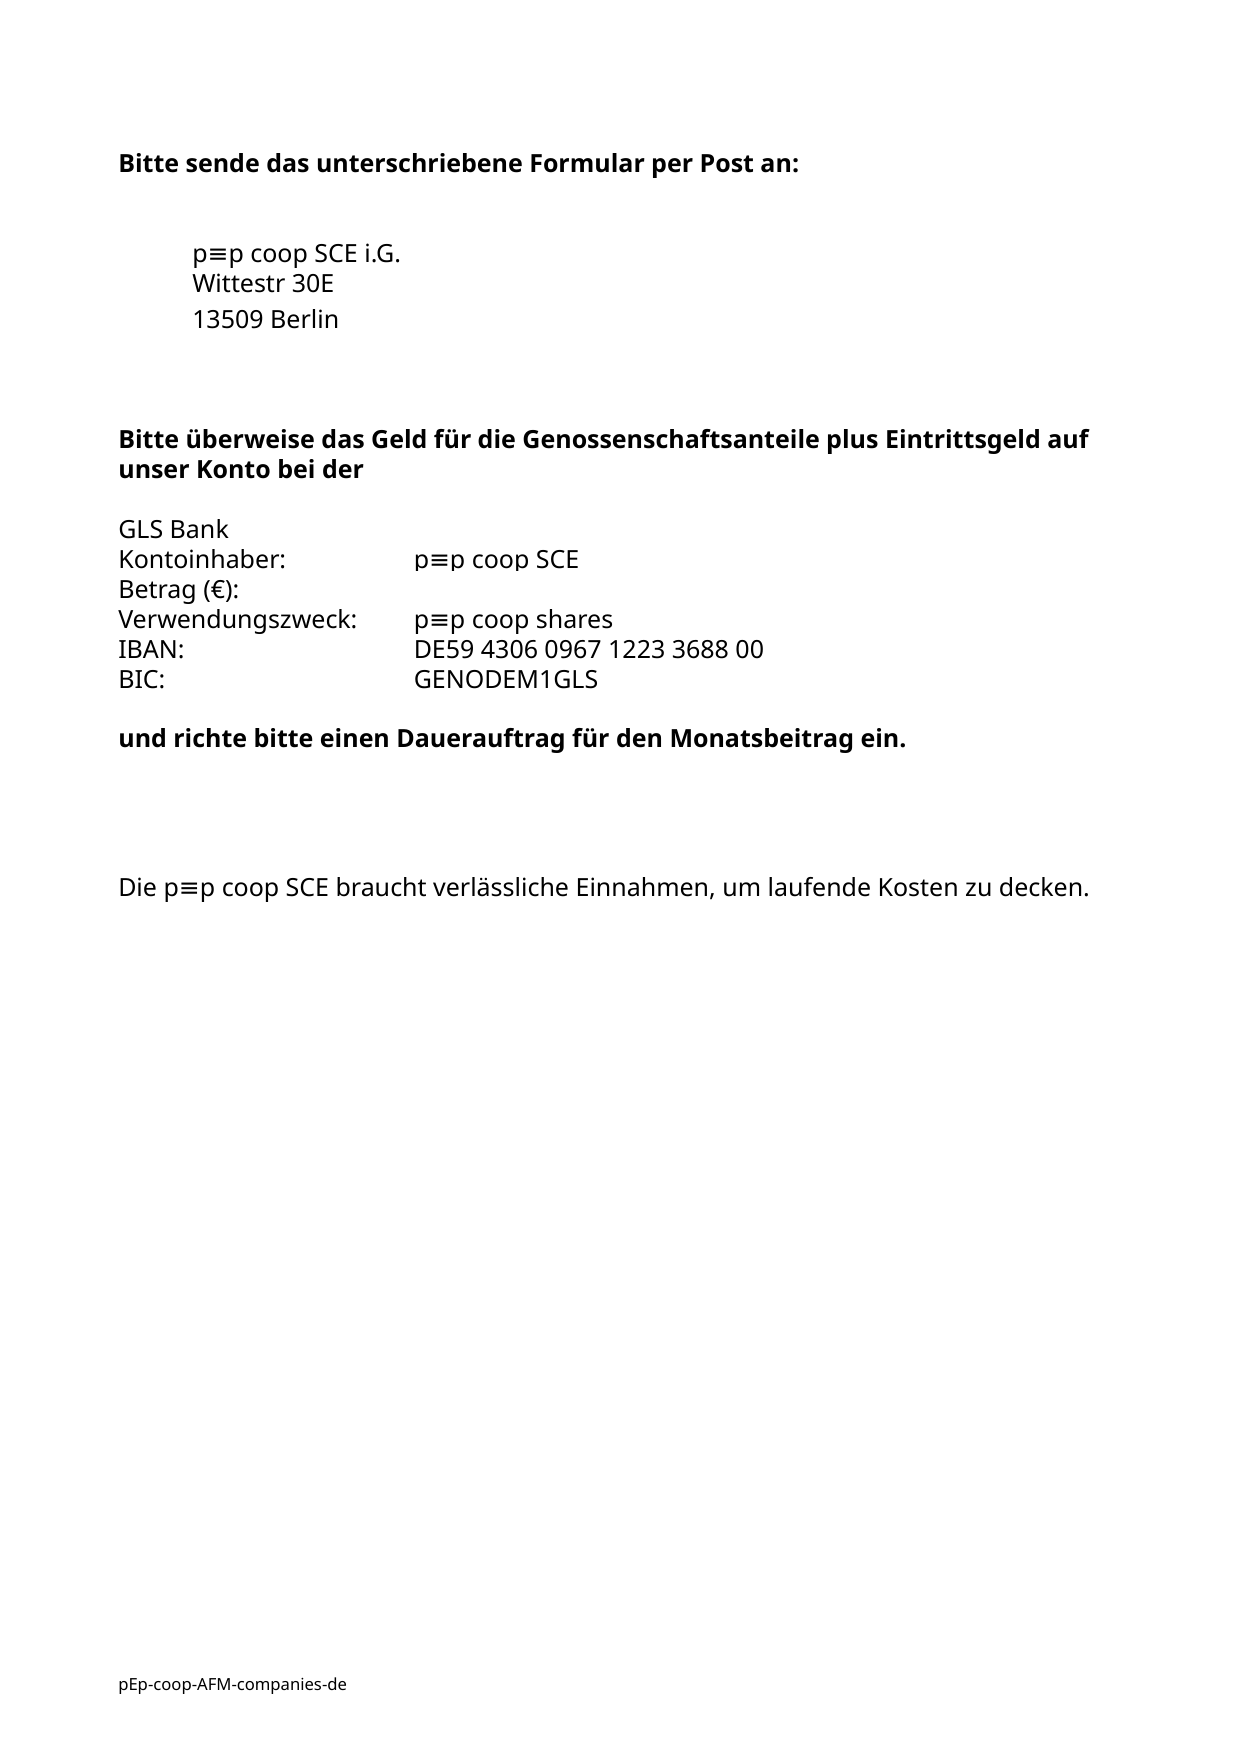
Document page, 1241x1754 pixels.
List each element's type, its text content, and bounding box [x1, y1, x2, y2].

text Betrag (€): [118, 574, 620, 604]
text BIC: GENODEM1GLS [118, 664, 1122, 694]
text [703, 574, 1122, 604]
text p≡p coop SCE i.G. [118, 238, 1122, 268]
text 13509 Berlin [118, 304, 1122, 334]
text IBAN: DE59 4306 0967 1223 3688 00 [118, 634, 1122, 664]
text Verwendungszweck: p≡p coop shares [118, 604, 1122, 634]
text GLS Bank [118, 514, 1122, 544]
text Bitte sende das unterschriebene Formular per Post an: [118, 148, 1122, 178]
text Kontoinhaber: p≡p coop SCE [118, 544, 1122, 574]
text Die p≡p coop SCE braucht verlässliche Einnahmen, um laufende Kosten zu decken. [118, 872, 1122, 902]
text Bitte überweise das Geld für die Genossenschaftsanteile plus Eintrittsgeld auf unser Konto bei der [118, 424, 1122, 484]
text und richte bitte einen Dauerauftrag für den Monatsbeitrag ein. [118, 723, 1122, 753]
text Wittestr 30E [118, 268, 1122, 298]
